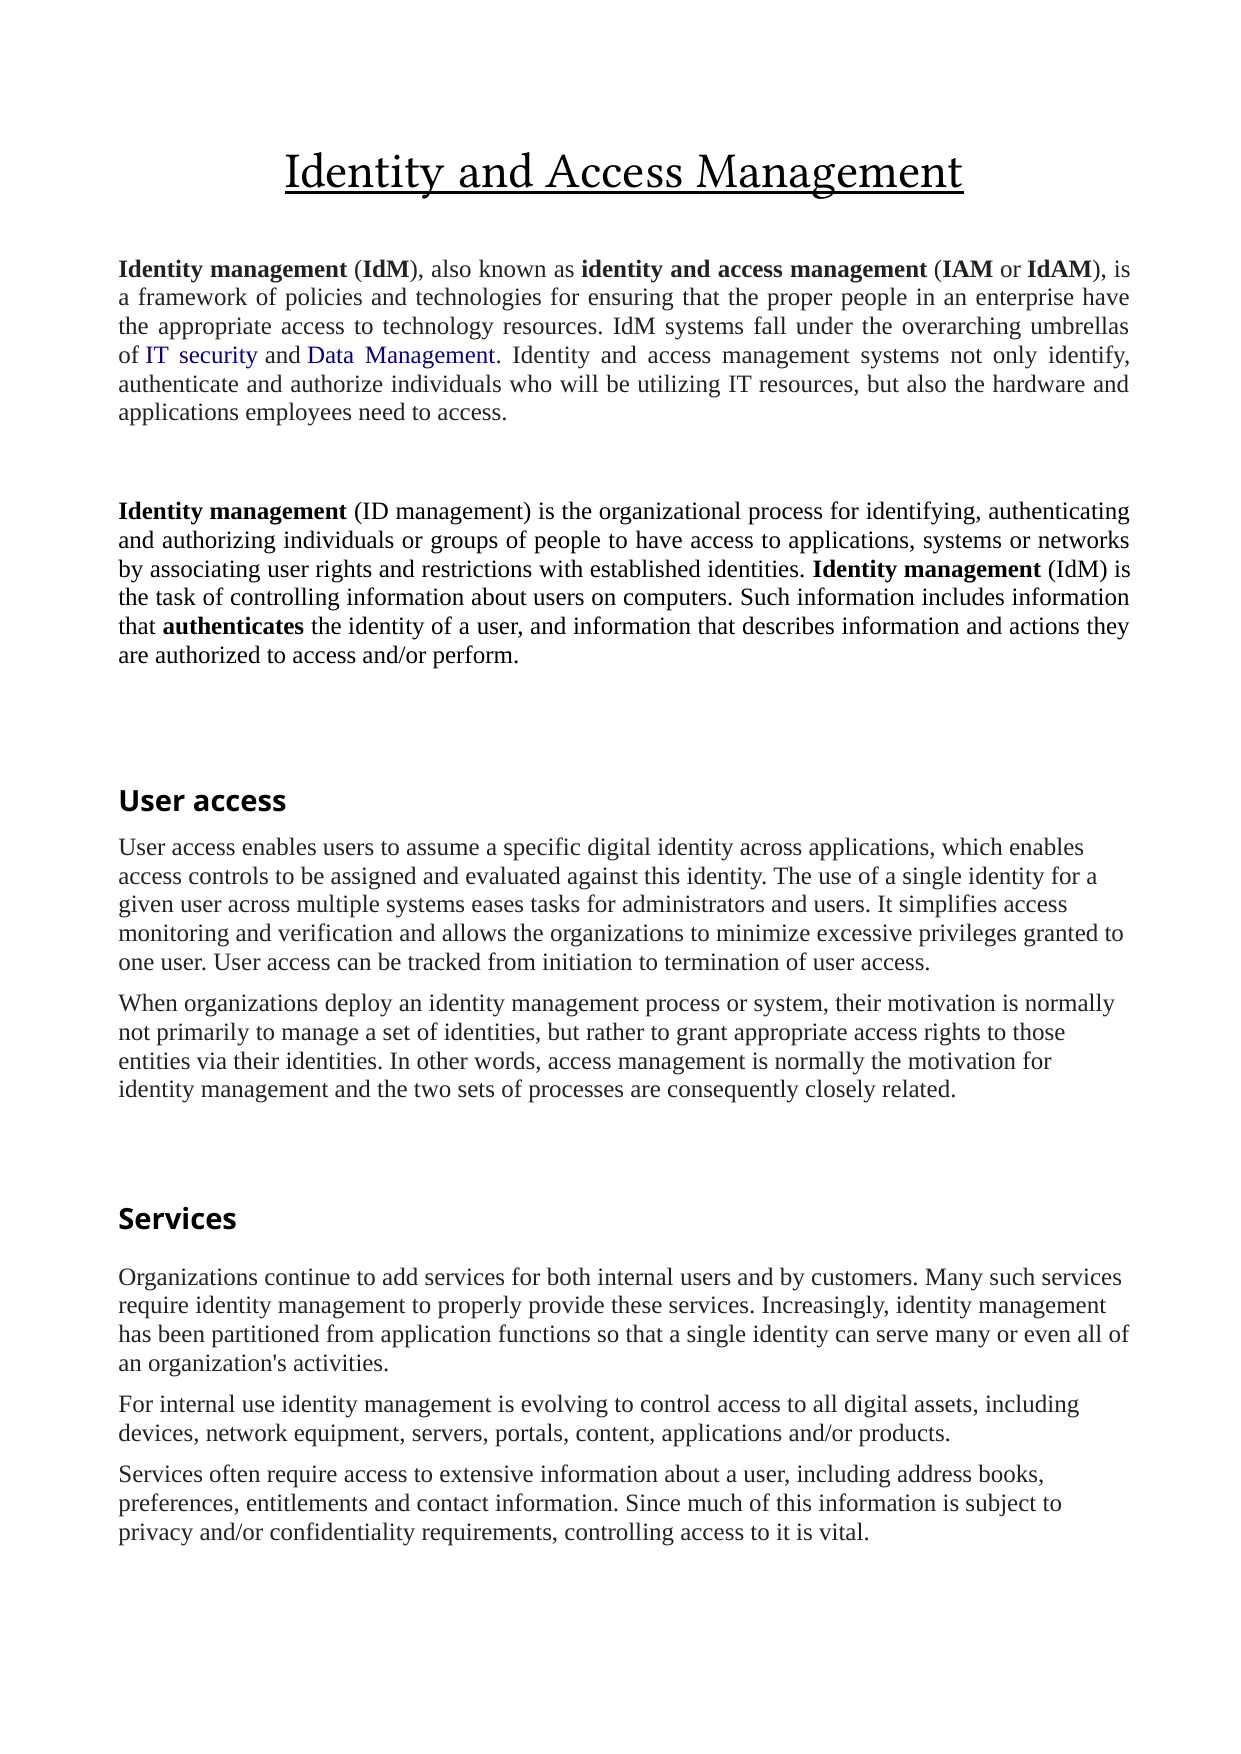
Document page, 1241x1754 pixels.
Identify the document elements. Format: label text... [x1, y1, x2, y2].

subtitle User access [118, 780, 1131, 819]
text User access enables users to assume a specific digital identity across applications, which enables access controls to be assigned and evaluated against this identity. The use of a single identity for a given user across multiple systems eases tasks for administrators and users. It simplifies access monitoring and verification and allows the organizations to minimize excessive privileges granted to one user. User access can be tracked from initiation to termination of user access. [118, 832, 1131, 976]
text When organizations deploy an identity management process or system, their motivation is normally not primarily to manage a set of identities, but rather to grant appropriate access rights to those entities via their identities. In other words, access management is normally the motivation for identity management and the two sets of processes are consequently closely related. [118, 988, 1131, 1103]
subtitle Services [118, 1198, 1131, 1238]
text For internal use identity management is evolving to control access to all digital assets, including devices, network equipment, servers, portals, content, applications and/or products. [118, 1389, 1131, 1447]
subtitle Identity and Access Management [118, 143, 1131, 200]
text Services often require access to extensive information about a user, including address books, preferences, entitlements and contact information. Since much of this information is subject to privacy and/or confidentiality requirements, controlling access to it is vital. [118, 1459, 1131, 1546]
text Organizations continue to add services for both internal users and by customers. Many such services require identity management to properly provide these services. Increasingly, identity management has been partitioned from application functions so that a single identity can serve many or even all of an organization's activities. [118, 1262, 1131, 1377]
text Identity management (ID management) is the organizational process for identifying, authenticating and authorizing individuals or groups of people to have access to applications, systems or networks by associating user rights and restrictions with established identities. Identity management (IdM) is the task of controlling information about users on computers. Such information includes information that authenticates the identity of a user, and information that describes information and actions they are authorized to access and/or perform. [118, 496, 1131, 669]
text Identity management (IdM), also known as identity and access management (IAM or IdAM), is a framework of policies and technologies for ensuring that the proper people in an enterprise have the appropriate access to technology resources. IdM systems fall under the overarching umbrellas of IT security and Data Management. Identity and access management systems not only identify, authenticate and authorize individuals who will be utilizing IT resources, but also the hardware and applications employees need to access. [118, 254, 1131, 426]
